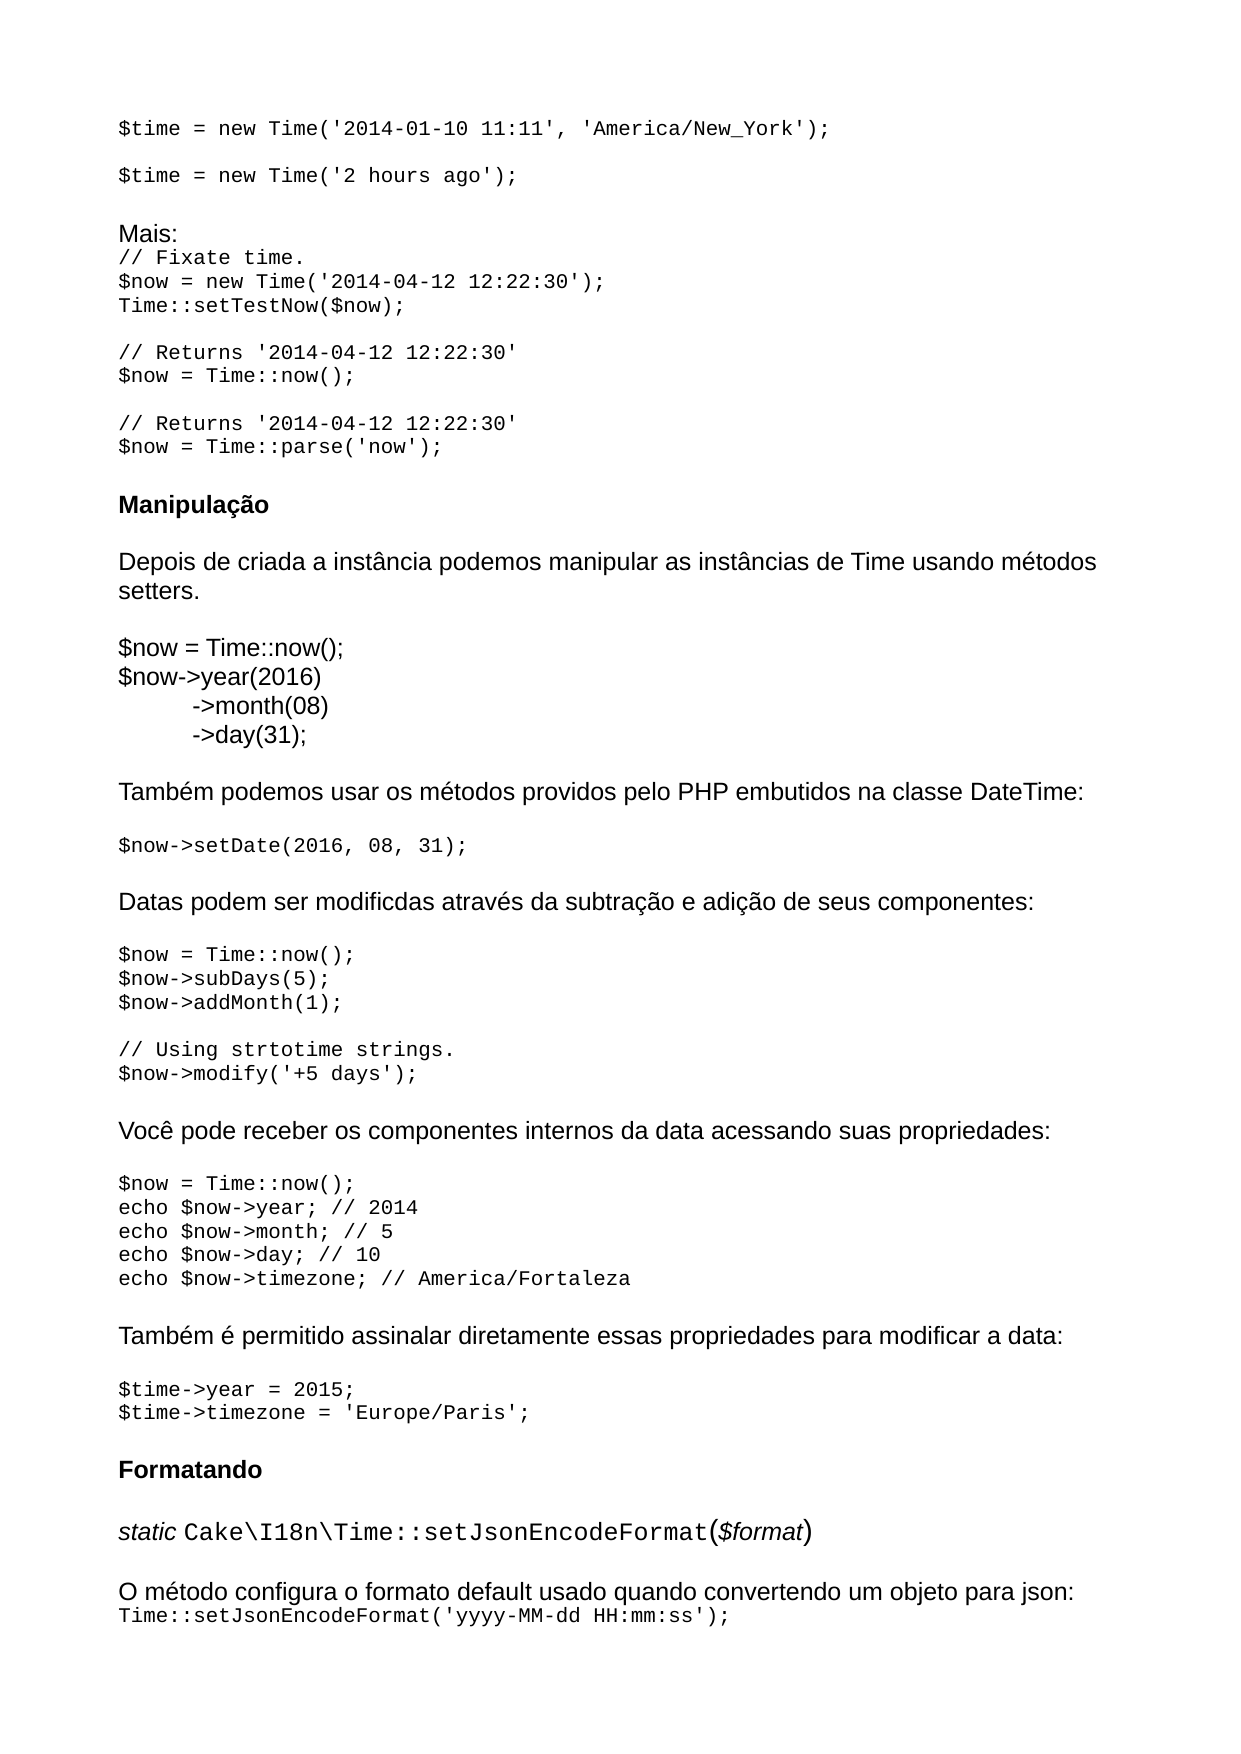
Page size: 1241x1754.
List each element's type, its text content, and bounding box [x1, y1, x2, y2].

text $time = new Time('2014-01-10 11:11', 'America/New_York'); [118, 118, 1122, 142]
text Mais: [118, 218, 1122, 247]
text static Cake\I18n\Time::setJsonEncodeFormat($format) [118, 1513, 1122, 1548]
text $now = Time::now(); [118, 633, 1122, 662]
text $time->year = 2015; [118, 1378, 1122, 1402]
text $now->year(2016) [118, 662, 1122, 691]
text echo $now->year; // 2014 [118, 1197, 1122, 1221]
text $now = new Time('2014-04-12 12:22:30'); [118, 271, 1122, 294]
text echo $now->timezone; // America/Fortaleza [118, 1268, 1122, 1292]
text // Returns '2014-04-12 12:22:30' [118, 413, 1122, 436]
text Depois de criada a instância podemos manipular as instâncias de Time usando métodos setters. [118, 547, 1122, 604]
text O método configura o formato default usado quando convertendo um objeto para json: [118, 1576, 1122, 1605]
text $now->setDate(2016, 08, 31); [118, 834, 1122, 858]
text // Returns '2014-04-12 12:22:30' [118, 342, 1122, 366]
text $now->modify('+5 days'); [118, 1063, 1122, 1086]
text $time->timezone = 'Europe/Paris'; [118, 1402, 1122, 1426]
text $now = Time::now(); [118, 944, 1122, 968]
text $time = new Time('2 hours ago'); [118, 165, 1122, 189]
text $now->subDays(5); [118, 968, 1122, 992]
text Também é permitido assinalar diretamente essas propriedades para modificar a data: [118, 1321, 1122, 1350]
text Formatando [118, 1455, 1122, 1484]
text Time::setTestNow($now); [118, 294, 1122, 318]
text $now = Time::now(); [118, 366, 1122, 389]
text ->day(31); [118, 719, 1122, 748]
text // Fixate time. [118, 247, 1122, 271]
text Você pode receber os componentes internos da data acessando suas propriedades: [118, 1116, 1122, 1144]
text ->month(08) [118, 691, 1122, 719]
text Manipulação [118, 489, 1122, 518]
text echo $now->day; // 10 [118, 1244, 1122, 1268]
text Datas podem ser modificdas através da subtração e adição de seus componentes: [118, 887, 1122, 916]
text $now = Time::parse('now'); [118, 436, 1122, 460]
text echo $now->month; // 5 [118, 1221, 1122, 1244]
text Também podemos usar os métodos providos pelo PHP embutidos na classe DateTime: [118, 777, 1122, 806]
text $now = Time::now(); [118, 1173, 1122, 1197]
text $now->addMonth(1); [118, 992, 1122, 1015]
text // Using strtotime strings. [118, 1039, 1122, 1063]
text Time::setJsonEncodeFormat('yyyy-MM-dd HH:mm:ss'); [118, 1605, 1122, 1629]
